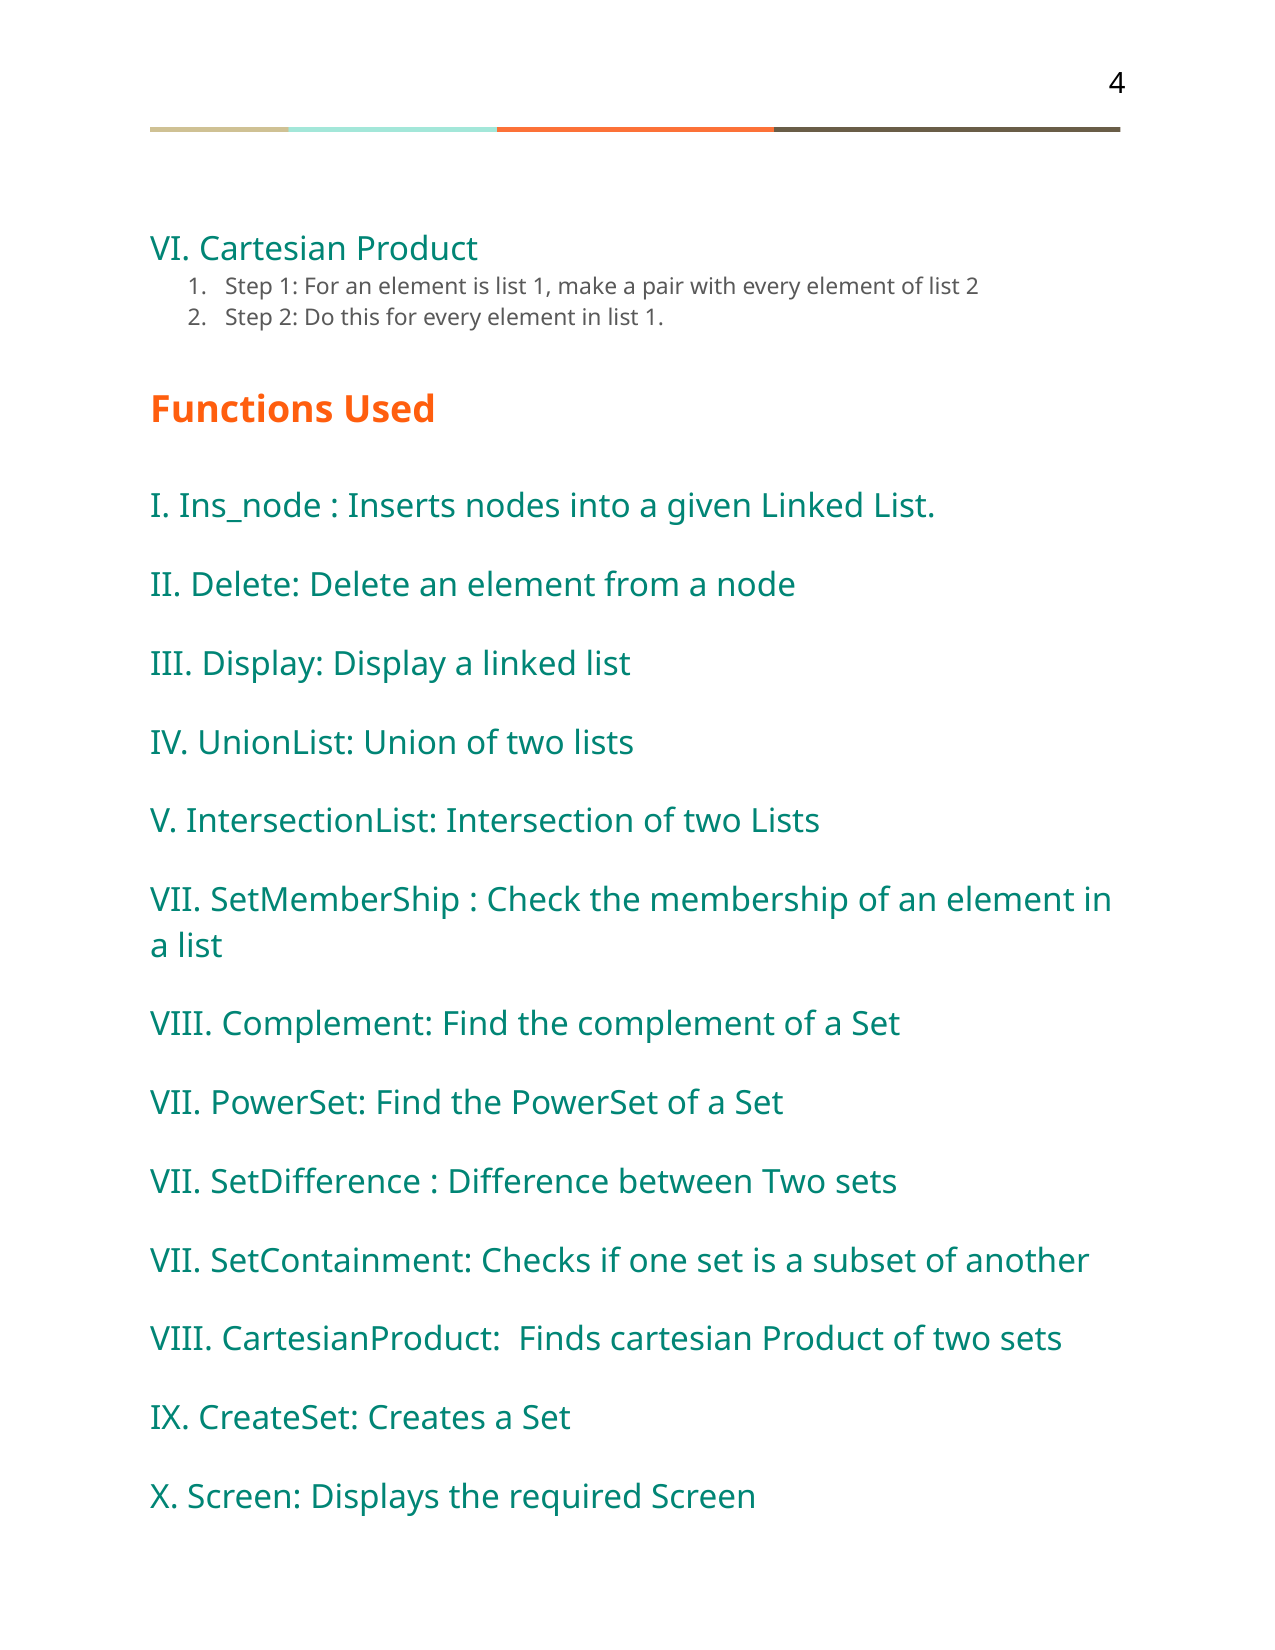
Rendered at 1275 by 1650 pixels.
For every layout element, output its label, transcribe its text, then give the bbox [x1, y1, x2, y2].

subtitle VII. SetContainment: Checks if one set is a subset of another [150, 1236, 1125, 1282]
subtitle I. Ins_node : Inserts nodes into a given Linked List. [150, 482, 1125, 528]
subtitle VII. SetDifference : Difference between Two sets [150, 1158, 1125, 1203]
subtitle II. Delete: Delete an element from a node [150, 561, 1125, 606]
subtitle VI. Cartesian Product [150, 225, 1125, 270]
subtitle Step 2: Do this for every element in list 1. [187, 301, 1125, 333]
subtitle IX. CreateSet: Creates a Set [150, 1394, 1125, 1439]
subtitle VIII. CartesianProduct: Finds cartesian Product of two sets [150, 1315, 1125, 1361]
subtitle X. Screen: Displays the required Screen [150, 1473, 1125, 1518]
subtitle V. IntersectionList: Intersection of two Lists [150, 797, 1125, 843]
subtitle VII. PowerSet: Find the PowerSet of a Set [150, 1079, 1125, 1124]
subtitle VII. SetMemberShip : Check the membership of an element in a list [150, 876, 1125, 967]
subtitle Step 1: For an element is list 1, make a pair with every element of list 2 [187, 270, 1125, 301]
subtitle VIII. Complement: Find the complement of a Set [150, 1000, 1125, 1046]
picture [150, 127, 1121, 132]
subtitle III. Display: Display a linked list [150, 640, 1125, 685]
subtitle IV. UnionList: Union of two lists [150, 718, 1125, 764]
subtitle Functions Used [150, 383, 1125, 434]
